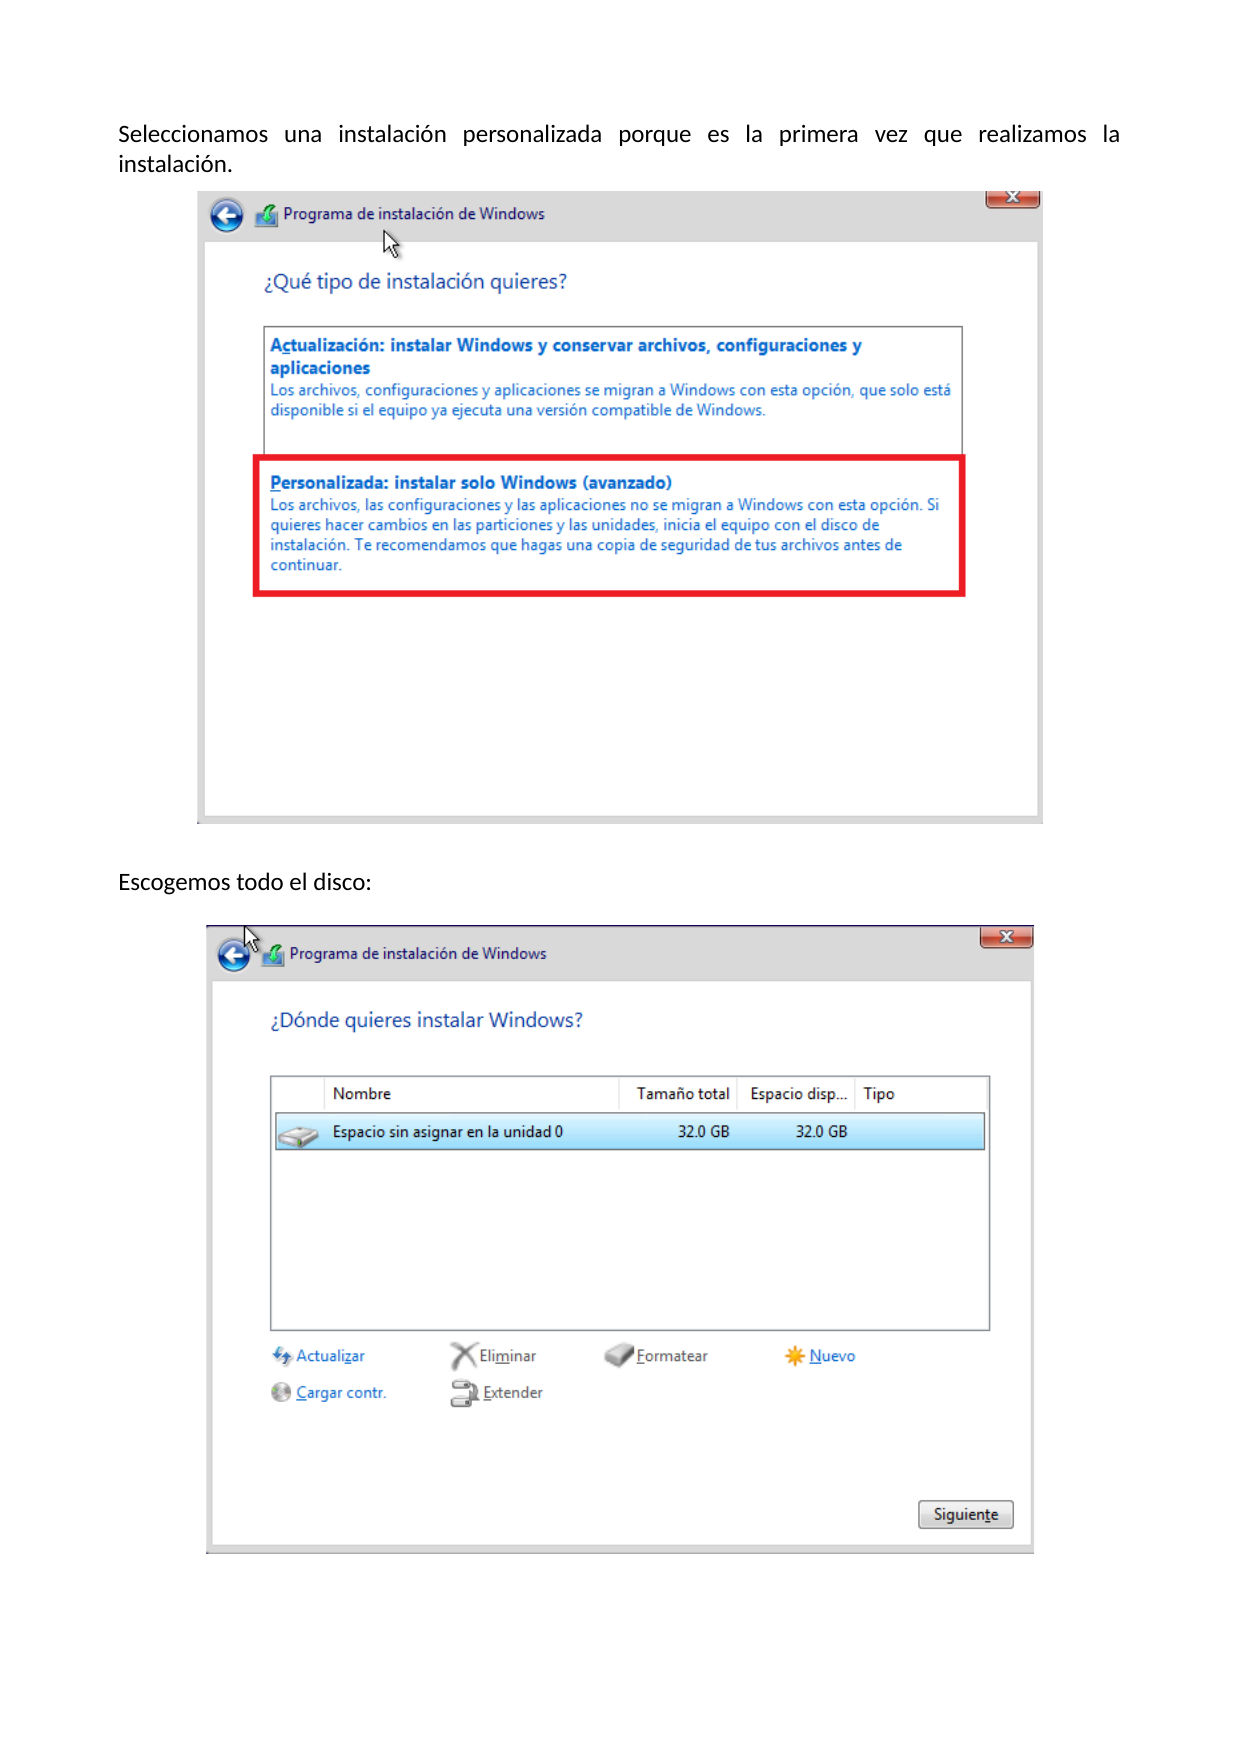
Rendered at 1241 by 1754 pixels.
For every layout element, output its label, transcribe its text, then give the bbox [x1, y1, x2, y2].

picture [197, 191, 1043, 824]
text Seleccionamos una instalación personalizada porque es la primera vez que realizamos la instalación. [118, 118, 1122, 179]
picture [206, 925, 1035, 1554]
text Escogemos todo el disco: [118, 866, 1122, 896]
